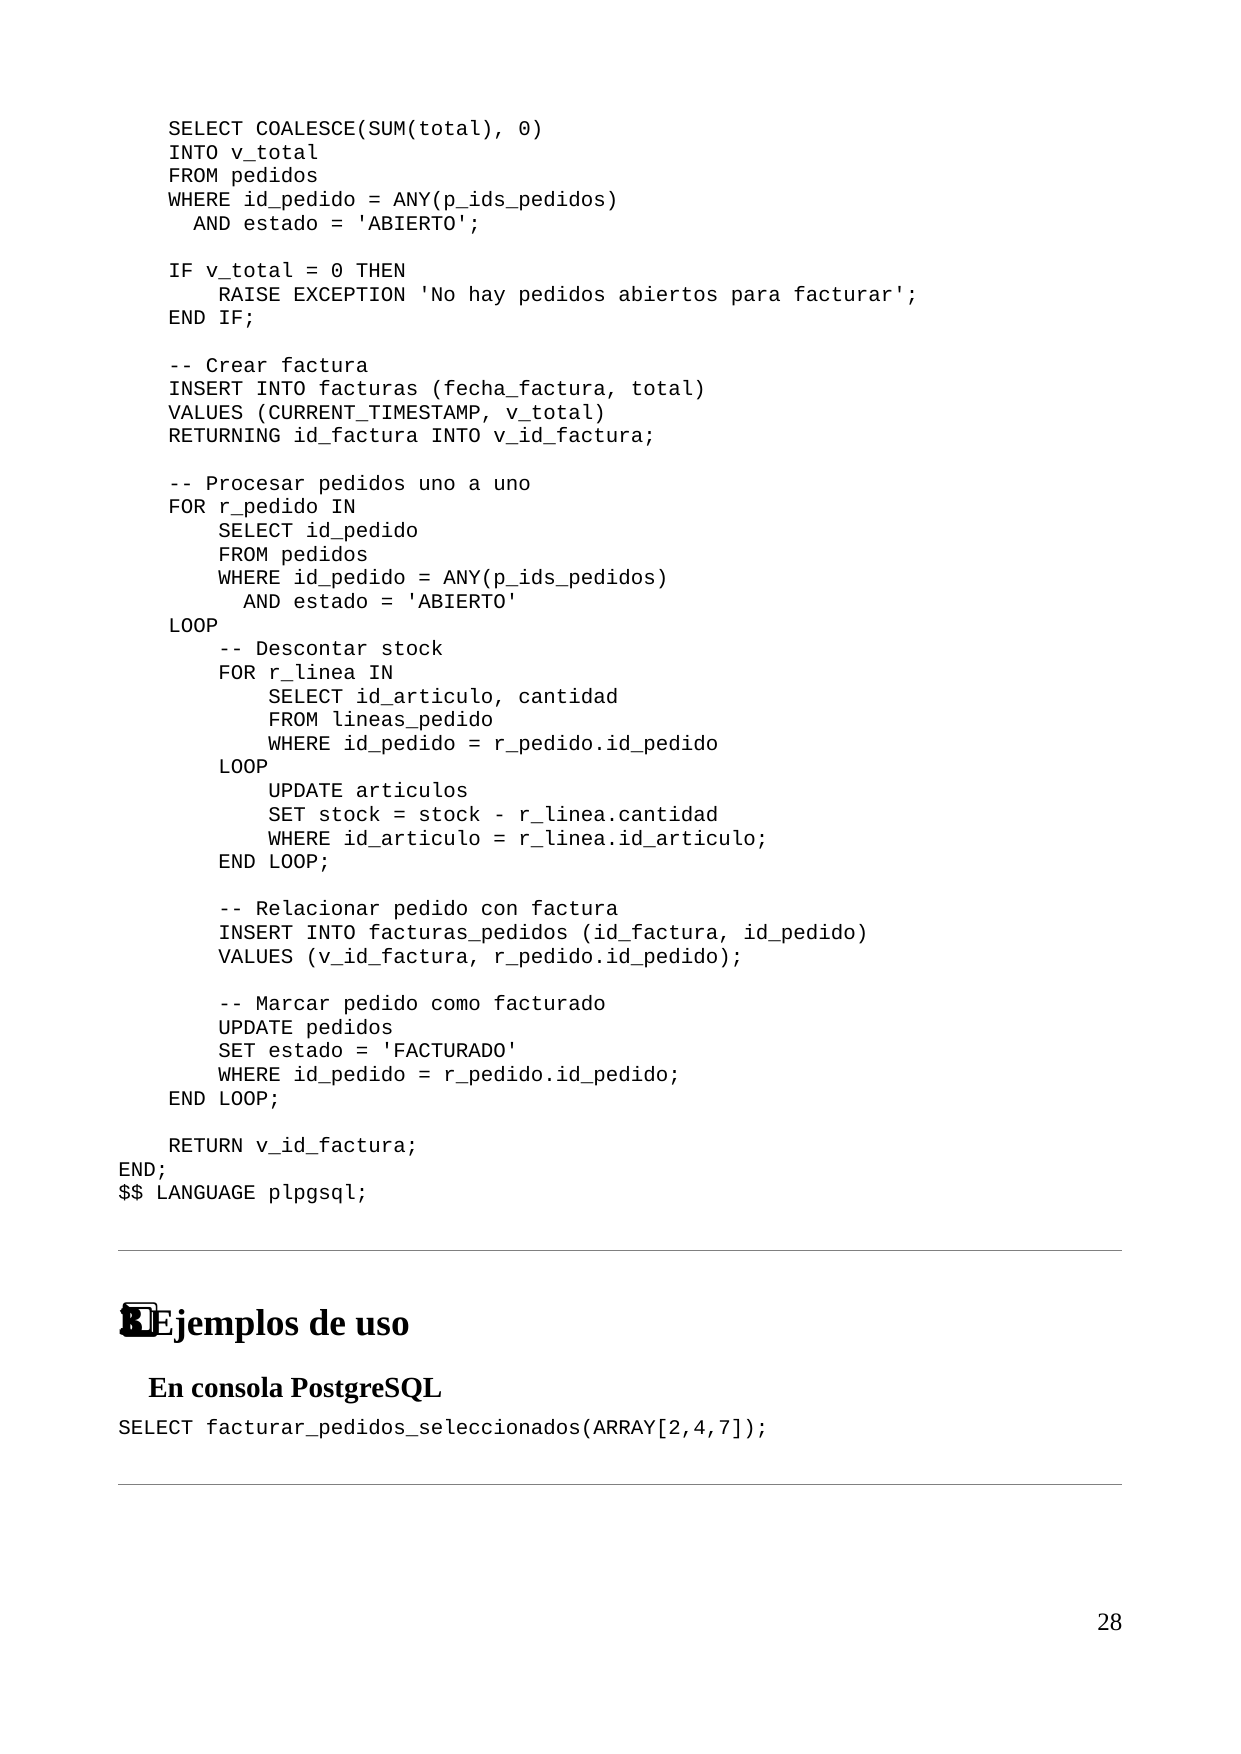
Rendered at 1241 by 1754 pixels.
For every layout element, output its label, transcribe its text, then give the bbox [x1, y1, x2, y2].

text AND estado = 'ABIERTO' [118, 591, 1122, 615]
text INSERT INTO facturas_pedidos (id_factura, id_pedido) [118, 922, 1122, 946]
text UPDATE articulos [118, 780, 1122, 804]
text INSERT INTO facturas (fecha_factura, total) [118, 378, 1122, 402]
text END IF; [118, 307, 1122, 331]
text FOR r_pedido IN [118, 496, 1122, 520]
text INTO v_total [118, 142, 1122, 165]
text SELECT id_articulo, cantidad [118, 686, 1122, 709]
text SELECT COALESCE(SUM(total), 0) [118, 118, 1122, 142]
text WHERE id_pedido = ANY(p_ids_pedidos) [118, 567, 1122, 591]
text UPDATE pedidos [118, 1017, 1122, 1040]
text FROM lineas_pedido [118, 709, 1122, 733]
text IF v_total = 0 THEN [118, 260, 1122, 284]
text FROM pedidos [118, 544, 1122, 567]
text SET stock = stock - r_linea.cantidad [118, 804, 1122, 827]
text RETURN v_id_factura; [118, 1135, 1122, 1158]
text VALUES (CURRENT_TIMESTAMP, v_total) [118, 402, 1122, 426]
text SELECT id_pedido [118, 520, 1122, 544]
text FOR r_linea IN [118, 662, 1122, 686]
text RETURNING id_factura INTO v_id_factura; [118, 426, 1122, 449]
text END; [118, 1158, 1122, 1182]
text END LOOP; [118, 851, 1122, 875]
text WHERE id_pedido = r_pedido.id_pedido; [118, 1064, 1122, 1088]
text -- Descontar stock [118, 638, 1122, 662]
text WHERE id_articulo = r_linea.id_articulo; [118, 827, 1122, 851]
text -- Marcar pedido como facturado [118, 993, 1122, 1017]
text SET estado = 'FACTURADO' [118, 1040, 1122, 1064]
subtitle 🔹 En consola PostgreSQL [118, 1371, 1122, 1404]
text -- Crear factura [118, 354, 1122, 378]
text WHERE id_pedido = ANY(p_ids_pedidos) [118, 189, 1122, 213]
text FROM pedidos [118, 165, 1122, 189]
text LOOP [118, 757, 1122, 780]
text VALUES (v_id_factura, r_pedido.id_pedido); [118, 946, 1122, 969]
text SELECT facturar_pedidos_seleccionados(ARRAY[2,4,7]); [118, 1417, 1122, 1440]
text END LOOP; [118, 1088, 1122, 1111]
text WHERE id_pedido = r_pedido.id_pedido [118, 733, 1122, 757]
text LOOP [118, 615, 1122, 638]
text -- Relacionar pedido con factura [118, 898, 1122, 922]
text AND estado = 'ABIERTO'; [118, 213, 1122, 236]
text RAISE EXCEPTION 'No hay pedidos abiertos para facturar'; [118, 284, 1122, 307]
subtitle 3️⃣ Ejemplos de uso [118, 1300, 1122, 1343]
text -- Procesar pedidos uno a uno [118, 473, 1122, 496]
text $$ LANGUAGE plpgsql; [118, 1182, 1122, 1206]
